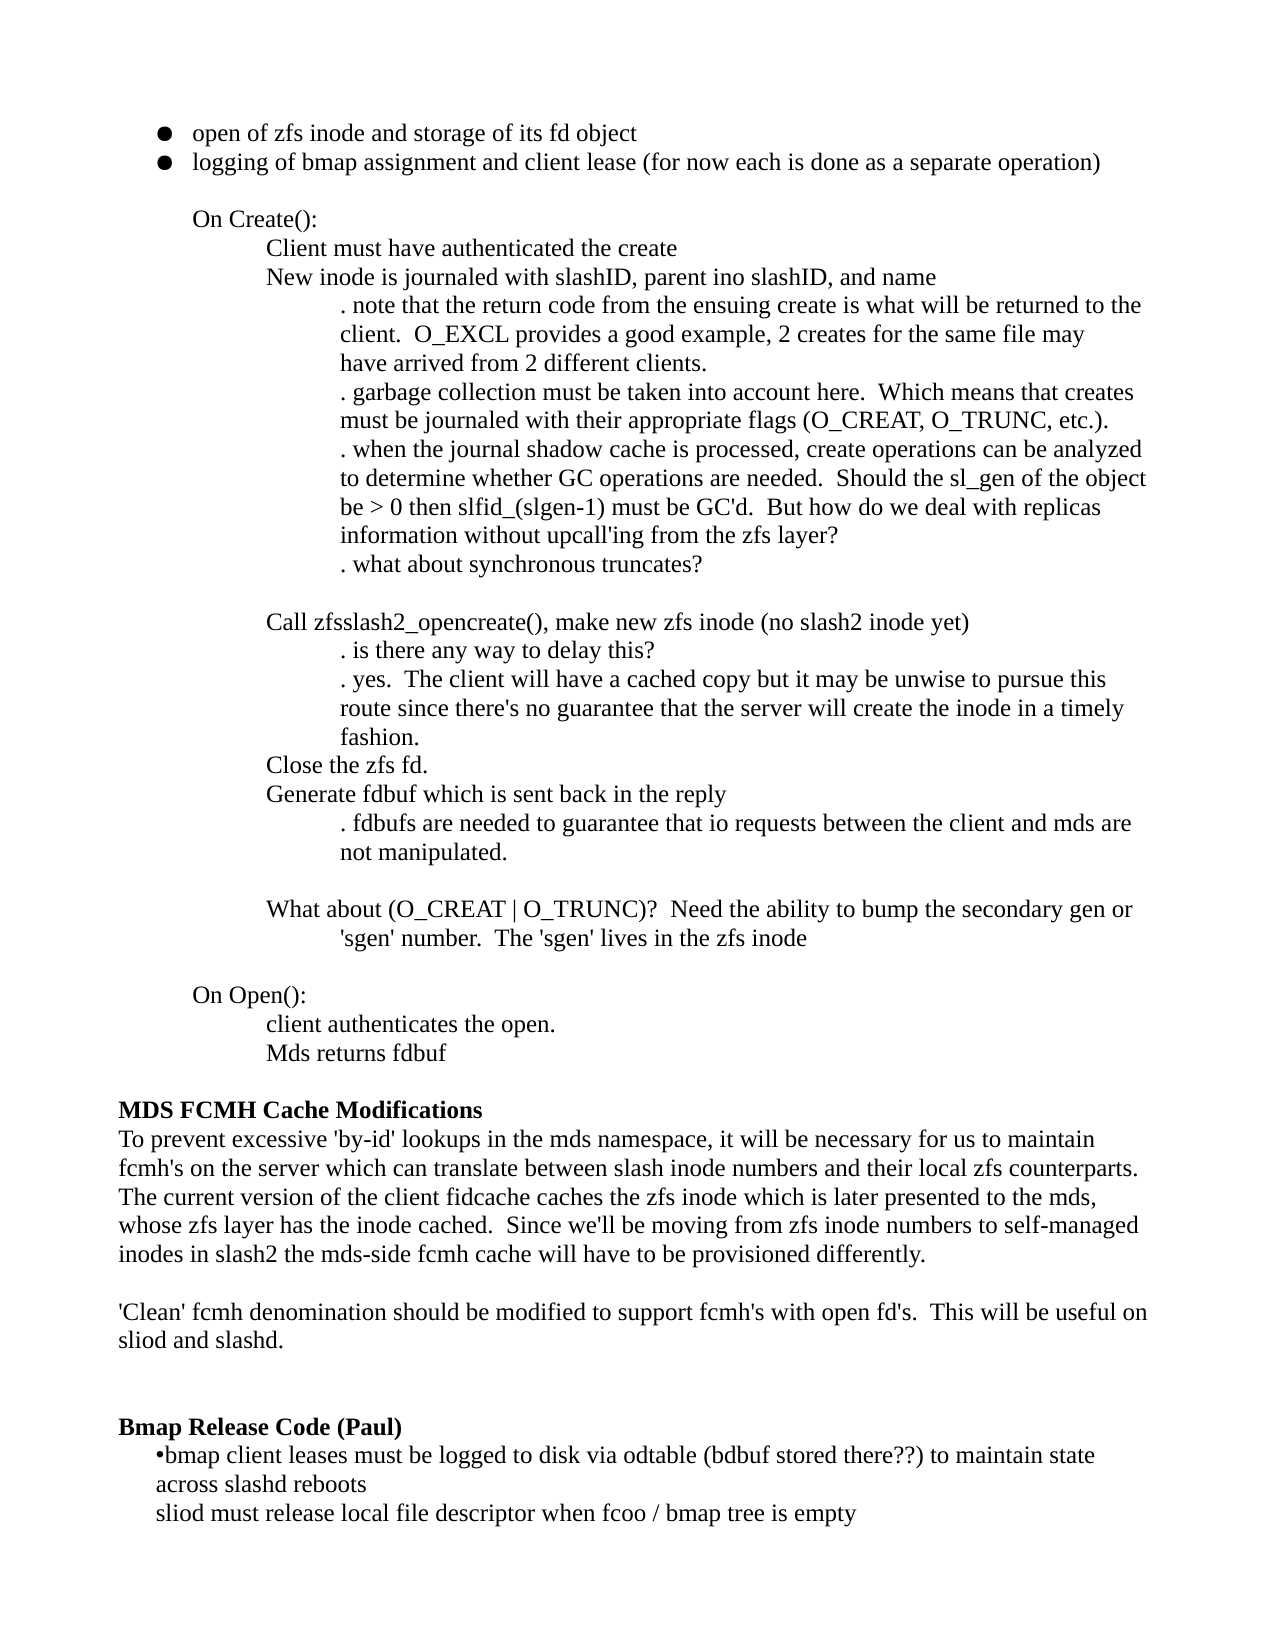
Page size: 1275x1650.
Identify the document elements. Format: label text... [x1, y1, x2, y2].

text Bmap Release Code (Paul) [118, 1412, 1157, 1441]
text to determine whether GC operations are needed. Should the sl_gen of the object [118, 463, 1157, 492]
text . garbage collection must be taken into account here. Which means that creates must be journaled with their appropriate flags (O_CREAT, O_TRUNC, etc.). [118, 377, 1157, 434]
text . yes. The client will have a cached copy but it may be unwise to pursue this route since there's no guarantee that the server will create the inode in a timely fashion. [118, 664, 1157, 751]
text Generate fdbuf which is sent back in the reply [118, 779, 1157, 808]
text What about (O_CREAT | O_TRUNC)? Need the ability to bump the secondary gen or [118, 894, 1157, 923]
text client. O_EXCL provides a good example, 2 creates for the same file may [118, 319, 1157, 348]
text Close the zfs fd. [118, 751, 1157, 779]
text Call zfsslash2_opencreate(), make new zfs inode (no slash2 inode yet) [118, 607, 1157, 636]
text Mds returns fdbuf [118, 1038, 1157, 1067]
text On Open(): [118, 981, 1157, 1009]
text be > 0 then slfid_(slgen-1) must be GC'd. But how do we deal with replicas information without upcall'ing from the zfs layer? [118, 492, 1157, 549]
text . when the journal shadow cache is processed, create operations can be analyzed [118, 434, 1157, 463]
list logging of bmap assignment and client lease (for now each is done as a separate operation) [154, 147, 1157, 176]
list open of zfs inode and storage of its fd object [154, 118, 1157, 147]
text . fdbufs are needed to guarantee that io requests between the client and mds are [118, 808, 1157, 837]
text . what about synchronous truncates? [118, 549, 1157, 578]
text . note that the return code from the ensuing create is what will be returned to the [118, 291, 1157, 319]
text MDS FCMH Cache Modifications [118, 1096, 1157, 1124]
text . is there any way to delay this? [118, 636, 1157, 664]
text Client must have authenticated the create [118, 233, 1157, 262]
list sliod must release local file descriptor when fcoo / bmap tree is empty [118, 1498, 1157, 1527]
text 'sgen' number. The 'sgen' lives in the zfs inode [118, 923, 1157, 952]
text To prevent excessive 'by-id' lookups in the mds namespace, it will be necessary for us to maintain fcmh's on the server which can translate between slash inode numbers and their local zfs counterparts. The current version of the client fidcache caches the zfs inode which is later presented to the mds, whose zfs layer has the inode cached. Since we'll be moving from zfs inode numbers to self-managed inodes in slash2 the mds-side fcmh cache will have to be provisioned differently. [118, 1124, 1157, 1268]
text On Create(): [118, 204, 1157, 233]
text 'Clean' fcmh denomination should be modified to support fcmh's with open fd's. This will be useful on sliod and slashd. [118, 1297, 1157, 1354]
text client authenticates the open. [118, 1009, 1157, 1038]
text have arrived from 2 different clients. [118, 348, 1157, 377]
list bmap client leases must be logged to disk via odtable (bdbuf stored there??) to maintain state across slashd reboots [118, 1441, 1157, 1498]
text New inode is journaled with slashID, parent ino slashID, and name [118, 262, 1157, 291]
text not manipulated. [118, 837, 1157, 866]
